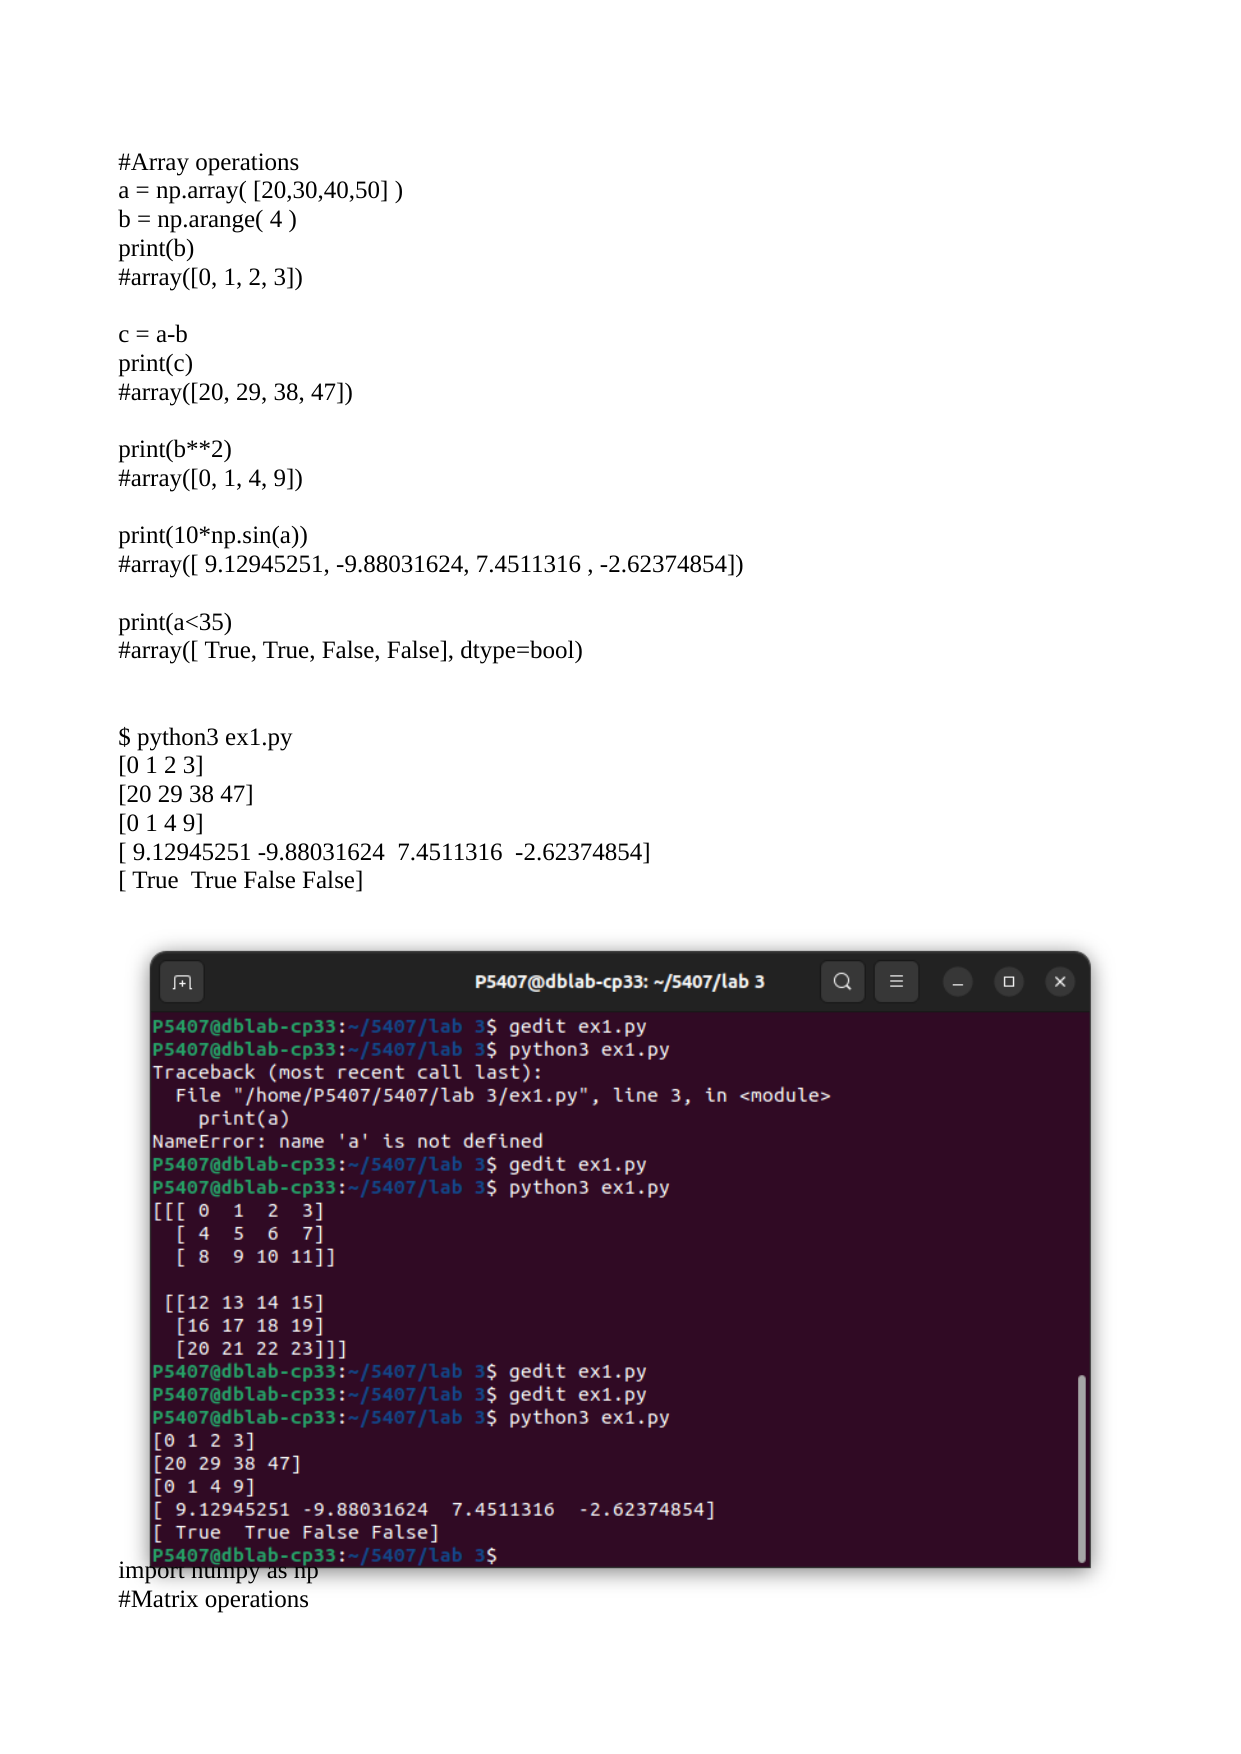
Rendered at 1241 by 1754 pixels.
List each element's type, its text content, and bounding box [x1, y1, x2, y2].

text print(10*np.sin(a)) [118, 521, 1122, 549]
text [ 9.12945251 -9.88031624 7.4511316 -2.62374854] [118, 837, 1122, 866]
text [0 1 4 9] [118, 808, 1122, 837]
text #array([ True, True, False, False], dtype=bool) [118, 636, 1122, 664]
text $ python3 ex1.py [118, 722, 1122, 751]
picture [118, 923, 1123, 1604]
text print(c) [118, 348, 1122, 377]
text #array([0, 1, 4, 9]) [118, 463, 1122, 492]
text #Array operations [118, 147, 1122, 176]
text [20 29 38 47] [118, 779, 1122, 808]
text #array([ 9.12945251, -9.88031624, 7.4511316 , -2.62374854]) [118, 549, 1122, 578]
text b = np.arange( 4 ) [118, 204, 1122, 233]
text #array([0, 1, 2, 3]) [118, 262, 1122, 291]
text #Matrix operations [118, 1604, 1122, 1613]
text [ True True False False] [118, 866, 1122, 894]
text [0 1 2 3] [118, 751, 1122, 779]
text print(b) [118, 233, 1122, 262]
text print(b**2) [118, 434, 1122, 463]
text print(a<35) [118, 607, 1122, 636]
text #array([20, 29, 38, 47]) [118, 377, 1122, 406]
text a = np.array( [20,30,40,50] ) [118, 176, 1122, 204]
text c = a-b [118, 319, 1122, 348]
